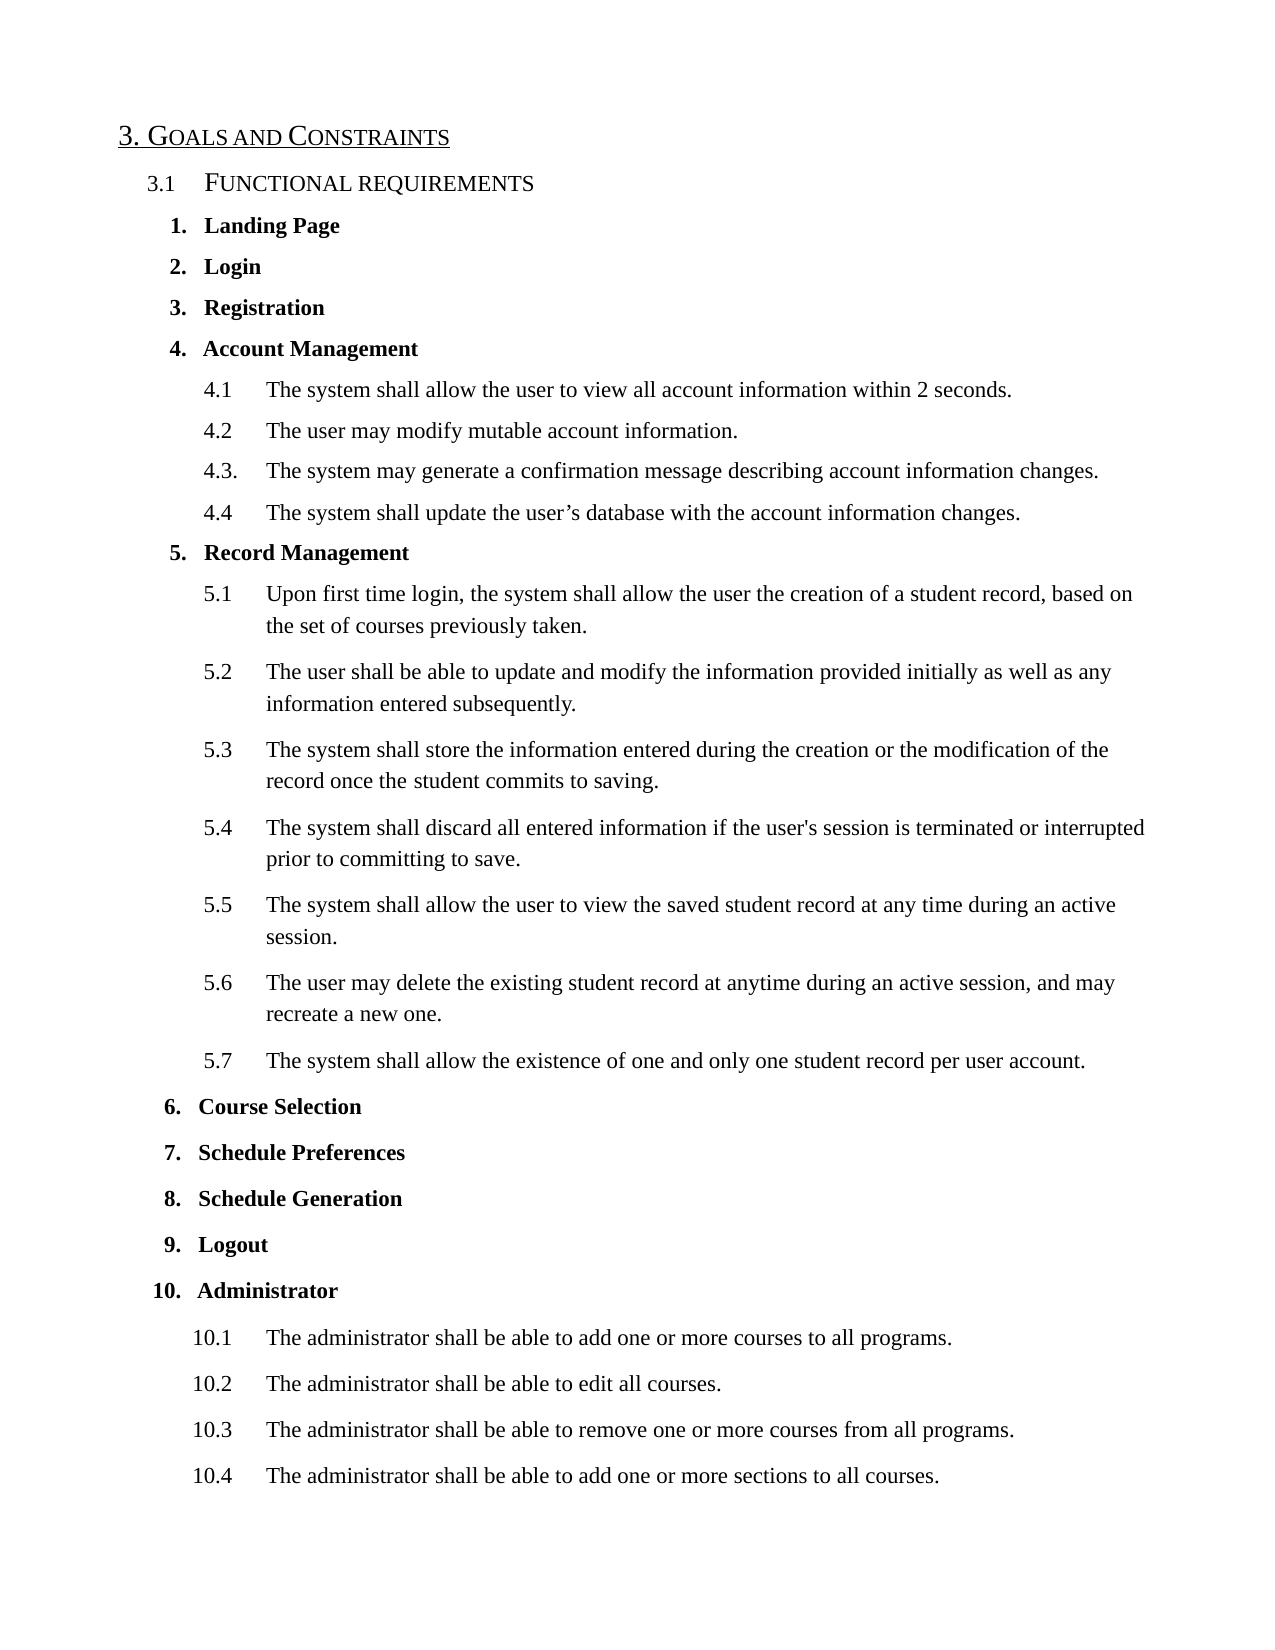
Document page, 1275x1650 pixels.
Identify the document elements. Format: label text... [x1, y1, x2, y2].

text 10.2 The administrator shall be able to edit all courses. [118, 1370, 1157, 1396]
text 3.1 FUNCTIONAL REQUIREMENTS [118, 166, 1157, 197]
text 5.6 The user may delete the existing student record at anytime during an active session, and may recreate a new one. [118, 969, 1157, 1027]
text 3. GOALS AND CONSTRAINTS [118, 118, 1157, 152]
text 5.1 Upon first time login, the system shall allow the user the creation of a student record, based on the set of courses previously taken. [118, 580, 1157, 638]
text 4.4 The system shall update the user’s database with the account information changes. [118, 498, 1157, 525]
text 4. Account Management [118, 335, 1157, 361]
text 5. Record Management [118, 539, 1157, 566]
text 6. Course Selection [118, 1093, 1157, 1119]
text 5.2 The user shall be able to update and modify the information provided initially as well as any information entered subsequently. [118, 658, 1157, 716]
text 4.2 The user may modify mutable account information. [118, 417, 1157, 443]
text 5.7 The system shall allow the existence of one and only one student record per user account. [118, 1047, 1157, 1073]
text 10.4 The administrator shall be able to add one or more sections to all courses. [118, 1462, 1157, 1488]
text 7. Schedule Preferences [118, 1139, 1157, 1165]
text 5.4 The system shall discard all entered information if the user's session is terminated or interrupted prior to committing to save. [118, 813, 1157, 871]
text 5.5 The system shall allow the user to view the saved student record at any time during an active session. [118, 891, 1157, 949]
text 1. Landing Page [118, 212, 1157, 238]
text 5.3 The system shall store the information entered during the creation or the modification of the record once the student commits to saving. [118, 736, 1157, 794]
text 3. Registration [118, 294, 1157, 320]
text 2. Login [118, 253, 1157, 279]
text 4.3. The system may generate a confirmation message describing account information changes. [118, 458, 1157, 484]
text 10.3 The administrator shall be able to remove one or more courses from all programs. [118, 1416, 1157, 1442]
text 10.1 The administrator shall be able to add one or more courses to all programs. [118, 1323, 1157, 1350]
text 9. Logout [118, 1231, 1157, 1258]
text 4.1 The system shall allow the user to view all account information within 2 seconds. [118, 376, 1157, 402]
text 10. Administrator [118, 1277, 1157, 1304]
text 8. Schedule Generation [118, 1185, 1157, 1211]
